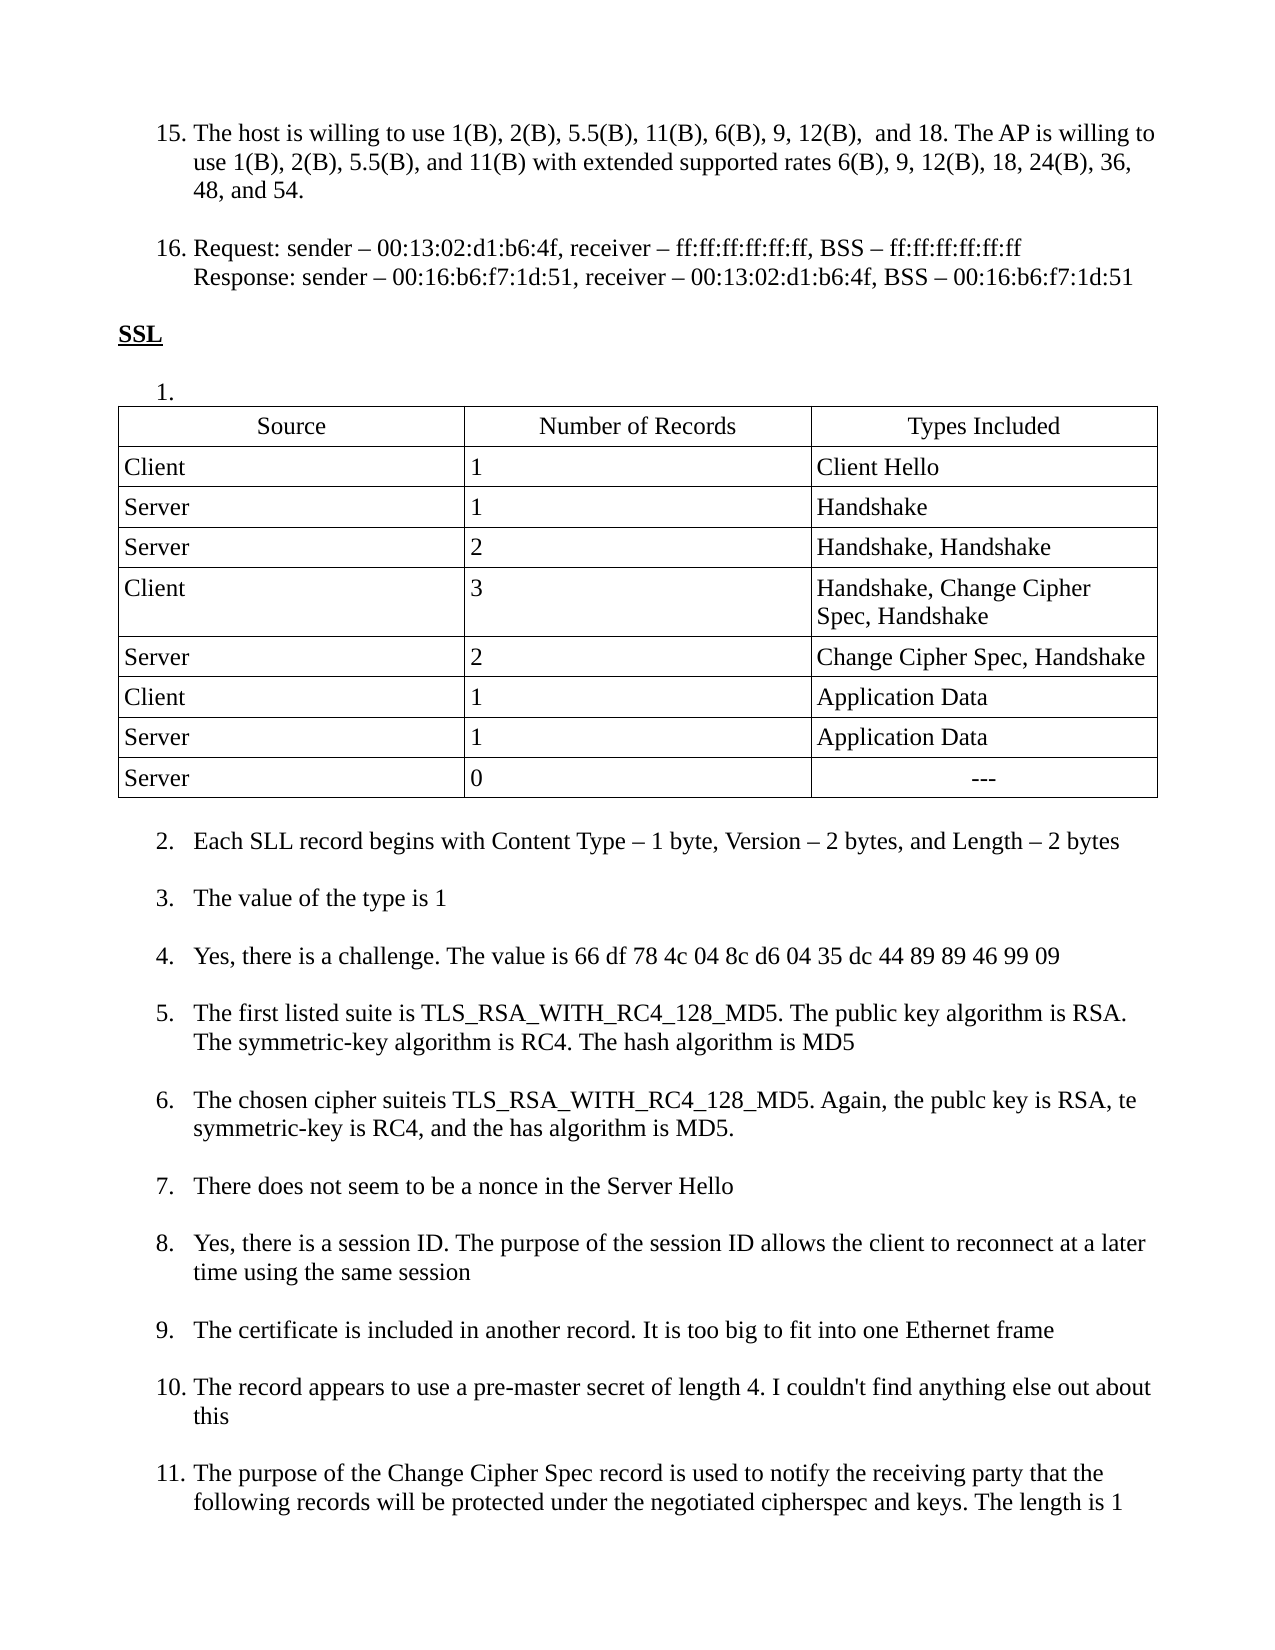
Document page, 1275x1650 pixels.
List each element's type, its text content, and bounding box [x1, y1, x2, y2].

table_header Types Included [812, 407, 1157, 446]
list Each SLL record begins with Content Type – 1 byte, Version – 2 bytes, and Length – 2 bytes [156, 826, 1157, 855]
list Yes, there is a session ID. The purpose of the session ID allows the client to reconnect at a later time using the same session [156, 1228, 1157, 1286]
table_header Number of Records [465, 407, 811, 446]
list The purpose of the Change Cipher Spec record is used to notify the receiving party that the following records will be protected under the negotiated cipherspec and keys. The length is 1 [156, 1458, 1157, 1516]
table_cell Application Data [812, 718, 1157, 757]
table_cell 1 [465, 677, 811, 717]
table_cell 3 [465, 568, 811, 636]
table_cell Server [119, 528, 464, 567]
table_cell 0 [465, 758, 811, 797]
text SSL [118, 319, 1157, 348]
list There does not seem to be a nonce in the Server Hello [156, 1171, 1157, 1200]
table_cell Change Cipher Spec, Handshake [812, 637, 1157, 676]
table_cell Server [119, 487, 464, 527]
list The certificate is included in another record. It is too big to fit into one Ethernet frame [156, 1315, 1157, 1343]
list Response: sender – 00:16:b6:f7:1d:51, receiver – 00:13:02:d1:b6:4f, BSS – 00:16:b6:f7:1d:51 [156, 262, 1157, 291]
table_cell 1 [465, 487, 811, 527]
table_cell Application Data [812, 677, 1157, 717]
table_cell 2 [465, 637, 811, 676]
table_cell 1 [465, 718, 811, 757]
table_cell 2 [465, 528, 811, 567]
list The first listed suite is TLS_RSA_WITH_RC4_128_MD5. The public key algorithm is RSA. The symmetric-key algorithm is RC4. The hash algorithm is MD5 [156, 998, 1157, 1056]
table_cell Client [119, 568, 464, 636]
table_cell Handshake, Handshake [812, 528, 1157, 567]
list The chosen cipher suiteis TLS_RSA_WITH_RC4_128_MD5. Again, the publc key is RSA, te symmetric-key is RC4, and the has algorithm is MD5. [156, 1085, 1157, 1142]
list The value of the type is 1 [156, 883, 1157, 912]
table_cell 1 [465, 447, 811, 486]
table_cell Server [119, 718, 464, 757]
table_cell Server [119, 758, 464, 797]
list Yes, there is a challenge. The value is 66 df 78 4c 04 8c d6 04 35 dc 44 89 89 46 99 09 [156, 941, 1157, 970]
table_cell Server [119, 637, 464, 676]
list The host is willing to use 1(B), 2(B), 5.5(B), 11(B), 6(B), 9, 12(B), and 18. The AP is willing to use 1(B), 2(B), 5.5(B), and 11(B) with extended supported rates 6(B), 9, 12(B), 18, 24(B), 36, 48, and 54. [156, 118, 1157, 204]
list The record appears to use a pre-master secret of length 4. I couldn't find anything else out about this [156, 1372, 1157, 1430]
table_cell Handshake, Change Cipher Spec, Handshake [812, 568, 1157, 636]
list Request: sender – 00:13:02:d1:b6:4f, receiver – ff:ff:ff:ff:ff:ff, BSS – ff:ff:ff:ff:ff:ff [156, 233, 1157, 262]
table_header Source [119, 407, 464, 446]
table_cell Client [119, 677, 464, 717]
table_cell --- [812, 758, 1157, 797]
table_cell Client Hello [812, 447, 1157, 486]
table_cell Handshake [812, 487, 1157, 527]
table_cell Client [119, 447, 464, 486]
